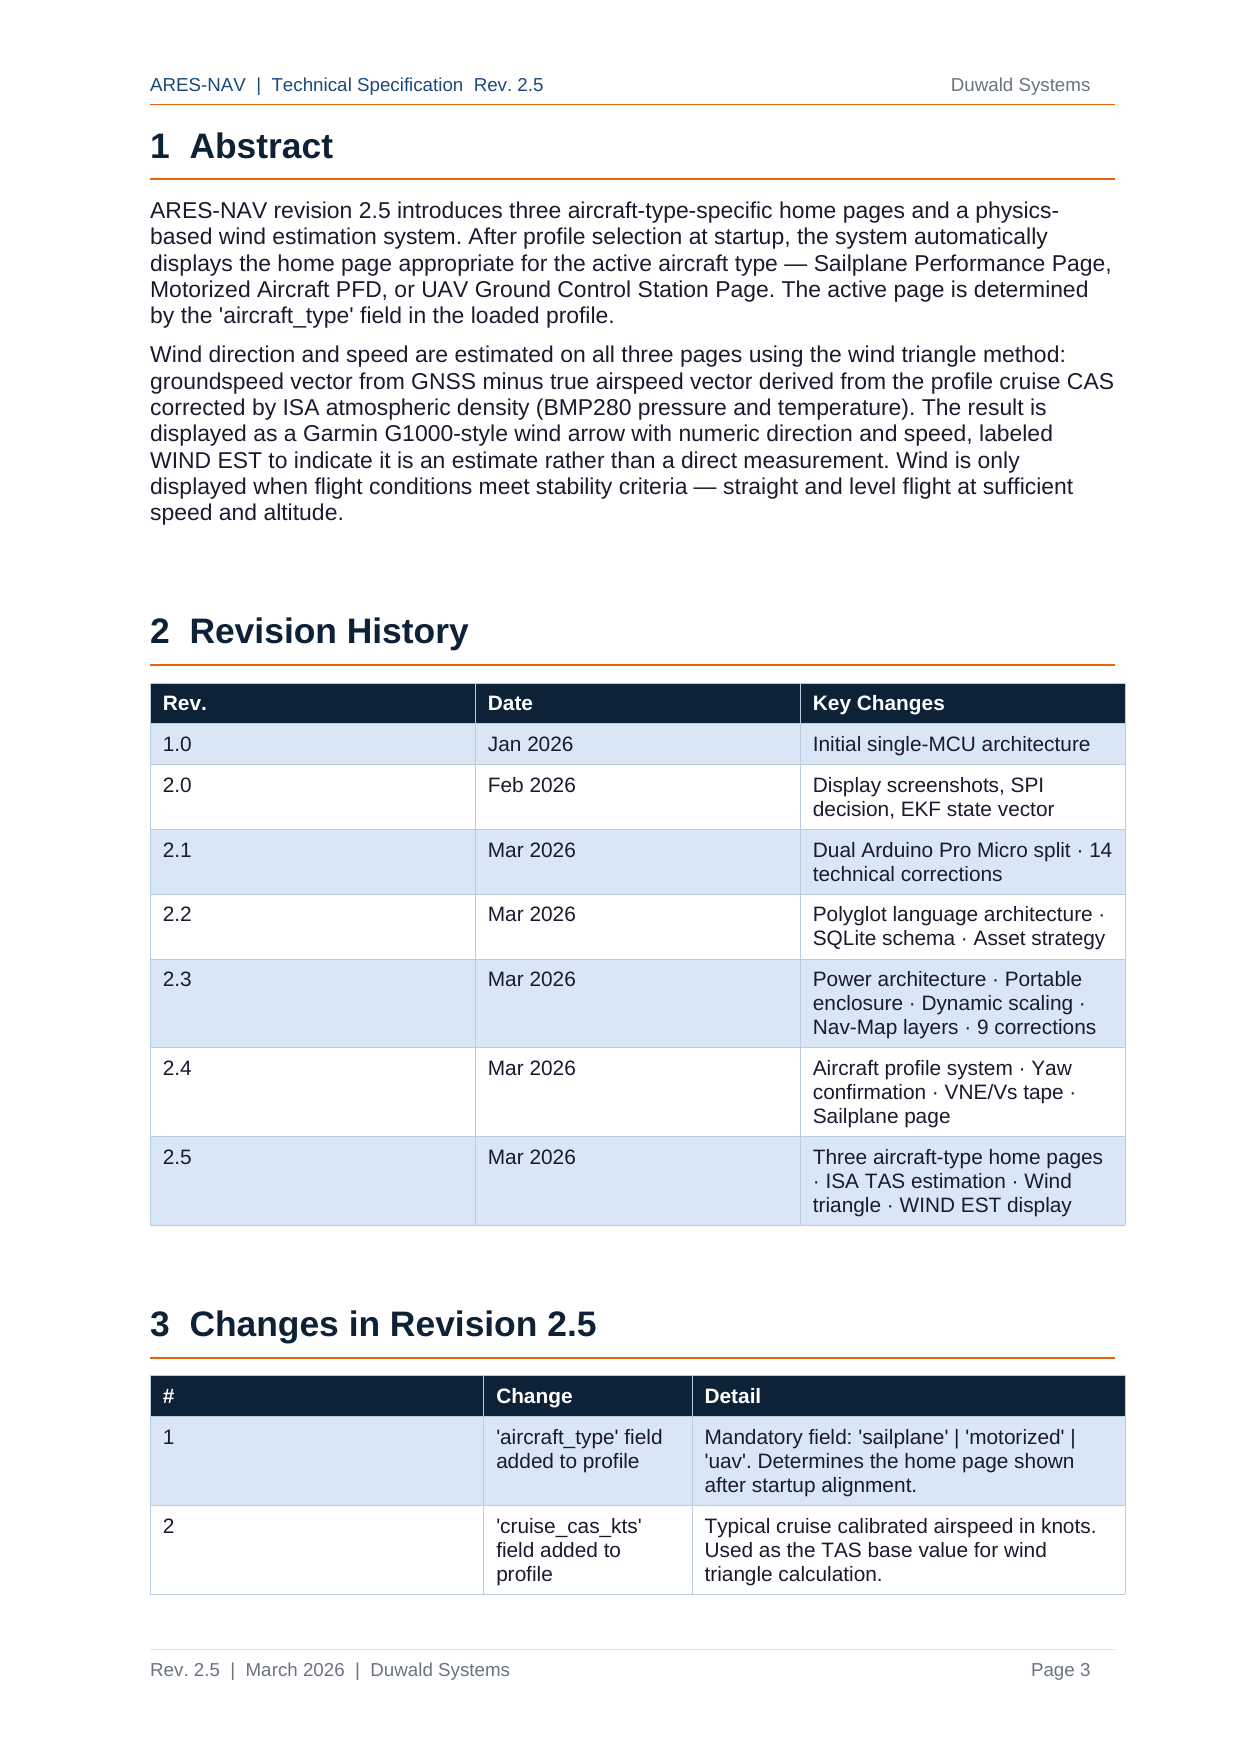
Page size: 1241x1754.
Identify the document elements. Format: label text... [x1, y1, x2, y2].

text ARES-NAV revision 2.5 introduces three aircraft-type-specific home pages and a physics-based wind estimation system. After profile selection at startup, the system automatically displays the home page appropriate for the active aircraft type — Sailplane Performance Page, Motorized Aircraft PFD, or UAV Ground Control Station Page. The active page is determined by the 'aircraft_type' field in the loaded profile. [150, 197, 1115, 329]
table_cell Aircraft profile system · Yaw confirmation · VNE/Vs tape · Sailplane page [801, 1048, 1125, 1136]
table_cell Jan 2026 [476, 724, 800, 764]
table_header Key Changes [801, 684, 1125, 723]
table_cell Feb 2026 [476, 765, 800, 829]
table_cell 2 [151, 1506, 483, 1594]
text Wind direction and speed are estimated on all three pages using the wind triangle method: groundspeed vector from GNSS minus true airspeed vector derived from the profile cruise CAS corrected by ISA atmospheric density (BMP280 pressure and temperature). The result is displayed as a Garmin G1000-style wind arrow with numeric direction and speed, labeled WIND EST to indicate it is an estimate rather than a direct measurement. Wind is only displayed when flight conditions meet stability criteria — straight and level flight at sufficient speed and altitude. [150, 341, 1115, 526]
table_cell Mar 2026 [476, 830, 800, 894]
table_cell 2.0 [151, 765, 475, 829]
table_cell 2.1 [151, 830, 475, 894]
subtitle 3 Changes in Revision 2.5 [150, 1303, 1115, 1357]
table_header Change [484, 1376, 692, 1416]
table_cell Typical cruise calibrated airspeed in knots. Used as the TAS base value for wind triangle calculation. [693, 1506, 1125, 1594]
table_cell Mandatory field: 'sailplane' | 'motorized' | 'uav'. Determines the home page shown after startup alignment. [693, 1417, 1125, 1505]
subtitle 2 Revision History [150, 610, 1115, 664]
table_cell Mar 2026 [476, 895, 800, 958]
table_cell Mar 2026 [476, 1048, 800, 1136]
table_header Rev. [151, 684, 475, 723]
table_cell 1 [151, 1417, 483, 1505]
table_header Date [476, 684, 800, 723]
table_header Detail [693, 1376, 1125, 1416]
table_cell 2.4 [151, 1048, 475, 1136]
table_header # [151, 1376, 483, 1416]
table_cell 2.5 [151, 1137, 475, 1225]
table_cell 'aircraft_type' field added to profile [484, 1417, 692, 1505]
table_cell Polyglot language architecture · SQLite schema · Asset strategy [801, 895, 1125, 958]
subtitle 1 Abstract [150, 125, 1115, 178]
table_cell 2.3 [151, 960, 475, 1047]
table_cell Display screenshots, SPI decision, EKF state vector [801, 765, 1125, 829]
table_cell Mar 2026 [476, 960, 800, 1047]
table_cell Mar 2026 [476, 1137, 800, 1225]
table_cell Dual Arduino Pro Micro split · 14 technical corrections [801, 830, 1125, 894]
table_cell 1.0 [151, 724, 475, 764]
table_cell Initial single-MCU architecture [801, 724, 1125, 764]
table_cell 2.2 [151, 895, 475, 958]
table_cell 'cruise_cas_kts' field added to profile [484, 1506, 692, 1594]
table_cell Three aircraft-type home pages · ISA TAS estimation · Wind triangle · WIND EST display [801, 1137, 1125, 1225]
table_cell Power architecture · Portable enclosure · Dynamic scaling · Nav-Map layers · 9 corrections [801, 960, 1125, 1047]
